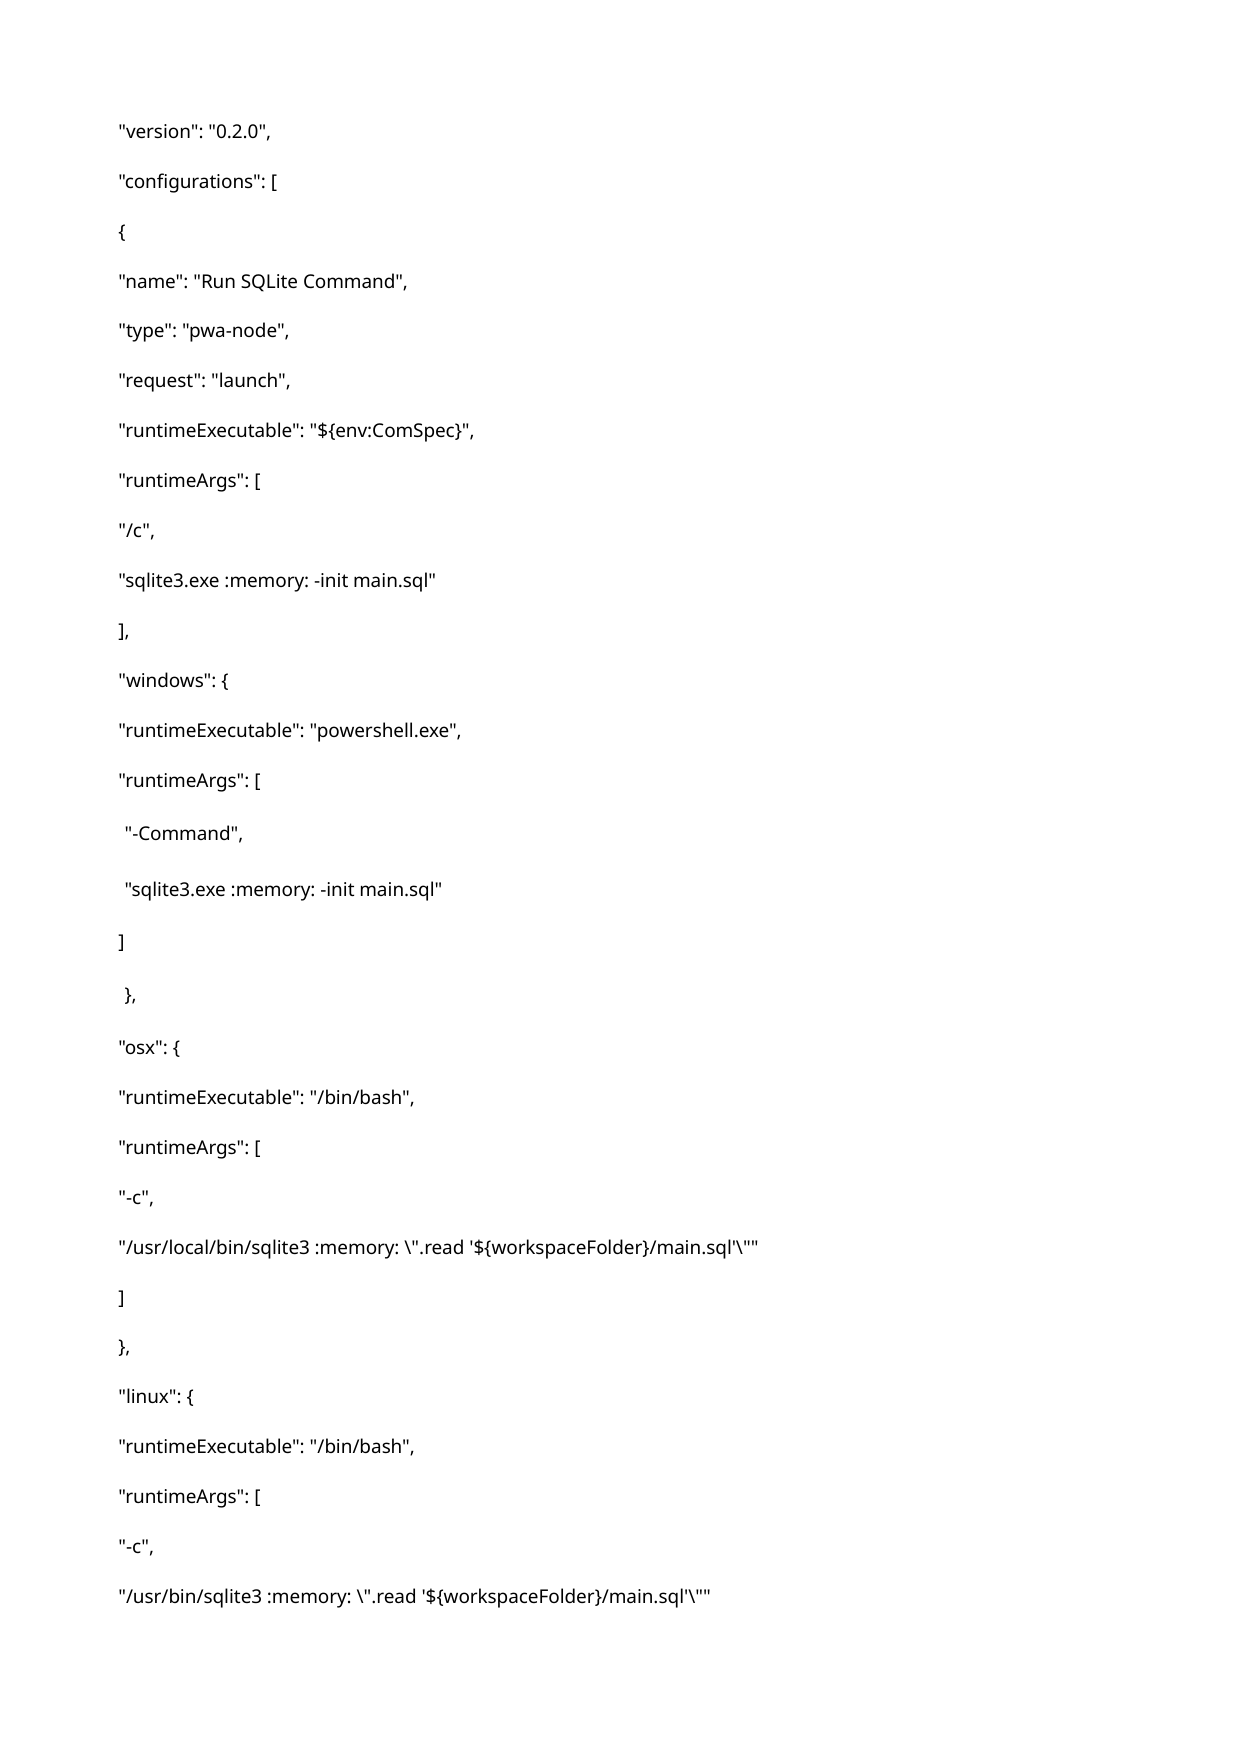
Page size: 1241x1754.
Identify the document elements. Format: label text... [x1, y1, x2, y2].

list ] [118, 928, 1122, 954]
list "-c", [118, 1533, 1122, 1559]
list "runtimeArgs": [ [118, 767, 1122, 792]
list }, [118, 1334, 1122, 1359]
list "type": "pwa-node", [118, 318, 1122, 343]
list "runtimeArgs": [ [118, 1134, 1122, 1160]
list "runtimeExecutable": "/bin/bash", [118, 1084, 1122, 1110]
list "configurations": [ [118, 168, 1122, 194]
list "/usr/bin/sqlite3 :memory: \".read '${workspaceFolder}/main.sql'\"" [118, 1583, 1122, 1609]
list "runtimeExecutable": "${env:ComSpec}", [118, 417, 1122, 443]
list }, [118, 978, 1122, 1007]
list "windows": { [118, 667, 1122, 693]
list "runtimeExecutable": "powershell.exe", [118, 717, 1122, 743]
list "request": "launch", [118, 368, 1122, 393]
list "sqlite3.exe :memory: -init main.sql" [118, 567, 1122, 593]
list "-c", [118, 1184, 1122, 1210]
list "sqlite3.exe :memory: -init main.sql" [118, 873, 1122, 901]
list "-Command", [118, 817, 1122, 846]
list "runtimeArgs": [ [118, 1483, 1122, 1509]
list ], [118, 617, 1122, 643]
list "osx": { [118, 1034, 1122, 1060]
list "/c", [118, 517, 1122, 543]
list ] [118, 1284, 1122, 1309]
list "linux": { [118, 1384, 1122, 1409]
list "version": "0.2.0", [118, 118, 1122, 144]
list "runtimeExecutable": "/bin/bash", [118, 1433, 1122, 1459]
list "name": "Run SQLite Command", [118, 268, 1122, 293]
list "/usr/local/bin/sqlite3 :memory: \".read '${workspaceFolder}/main.sql'\"" [118, 1234, 1122, 1260]
list { [118, 218, 1122, 244]
list "runtimeArgs": [ [118, 467, 1122, 493]
